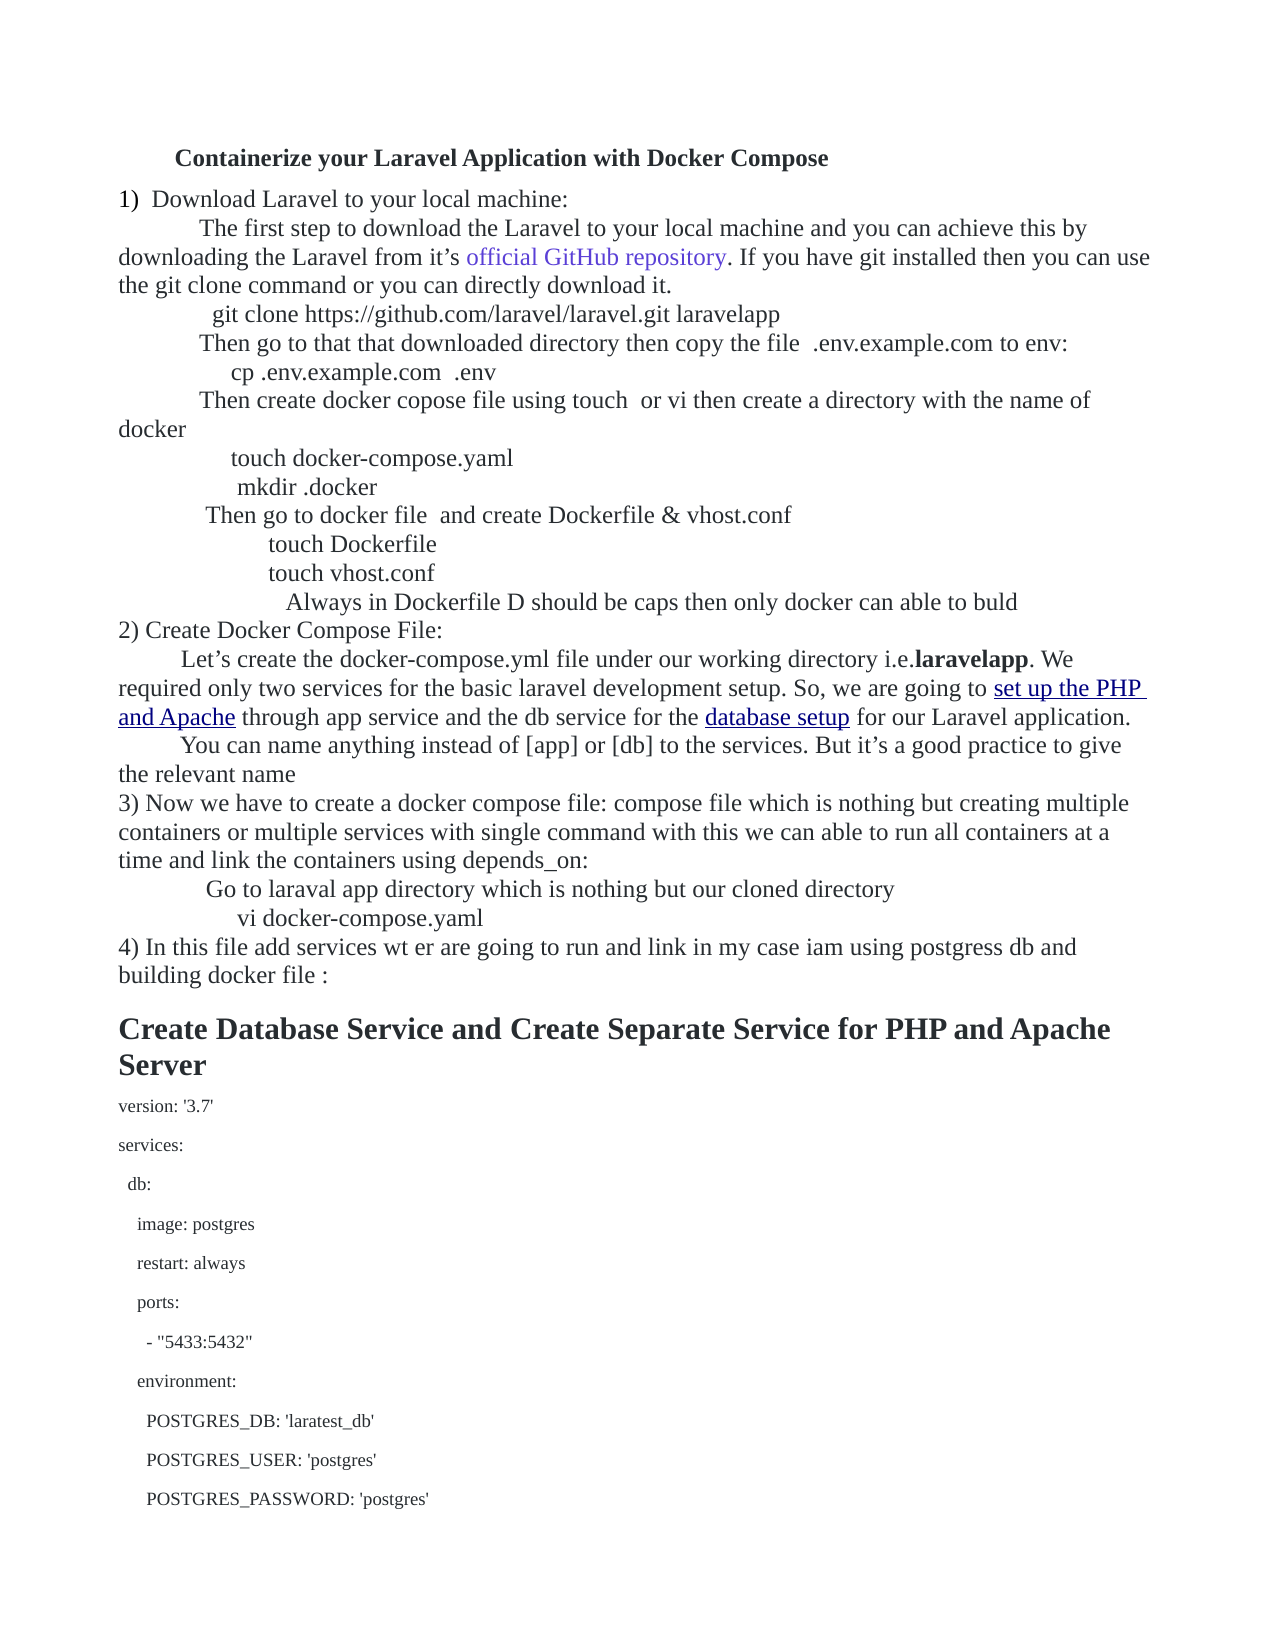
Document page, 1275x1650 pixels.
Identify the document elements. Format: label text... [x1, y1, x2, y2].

text image: postgres [118, 1213, 1157, 1234]
text touch Dockerfile [118, 529, 1157, 558]
text restart: always [118, 1252, 1157, 1274]
text version: '3.7' [118, 1094, 1157, 1116]
text POSTGRES_PASSWORD: 'postgres' [118, 1488, 1157, 1510]
text Then go to that that downloaded directory then copy the file .env.example.com to env: [118, 328, 1157, 357]
text touch docker-compose.yaml [118, 443, 1157, 472]
text Then go to docker file and create Dockerfile & vhost.conf [118, 501, 1157, 529]
text cp .env.example.com .env [118, 357, 1157, 386]
subtitle Create Database Service and Create Separate Service for PHP and Apache Server [118, 1010, 1157, 1082]
text mkdir .docker [118, 472, 1157, 501]
text git clone https://github.com/laravel/laravel.git laravelapp [118, 299, 1157, 328]
text POSTGRES_USER: 'postgres' [118, 1449, 1157, 1471]
text 3) Now we have to create a docker compose file: compose file which is nothing but creating multiple containers or multiple services with single command with this we can able to run all containers at a time and link the containers using depends_on: [118, 788, 1157, 874]
text 1) Download Laravel to your local machine: [118, 184, 1157, 213]
text touch vhost.conf [118, 558, 1157, 587]
text 2) Create Docker Compose File: [118, 616, 1157, 644]
text Then create docker copose file using touch or vi then create a directory with the name of docker [118, 386, 1157, 443]
subtitle Containerize your Laravel Application with Docker Compose [118, 143, 1157, 172]
text Let’s create the docker-compose.yml file under our working directory i.e.laravelapp. We required only two services for the basic laravel development setup. So, we are going to set up the PHP and Apache through app service and the db service for the database setup for our Laravel application. [118, 644, 1157, 731]
text Always in Dockerfile D should be caps then only docker can able to buld [118, 587, 1157, 616]
text 4) In this file add services wt er are going to run and link in my case iam using postgress db and building docker file : [118, 932, 1157, 989]
text The first step to download the Laravel to your local machine and you can achieve this by downloading the Laravel from it’s official GitHub repository. If you have git installed then you can use the git clone command or you can directly download it. [118, 213, 1157, 299]
text - "5433:5432" [118, 1331, 1157, 1352]
text POSTGRES_DB: 'laratest_db' [118, 1409, 1157, 1431]
text services: [118, 1134, 1157, 1156]
text ports: [118, 1291, 1157, 1313]
text You can name anything instead of [app] or [db] to the services. But it’s a good practice to give the relevant name [118, 731, 1157, 788]
text Go to laraval app directory which is nothing but our cloned directory [118, 874, 1157, 903]
text environment: [118, 1370, 1157, 1392]
text vi docker-compose.yaml [118, 903, 1157, 932]
text db: [118, 1173, 1157, 1195]
